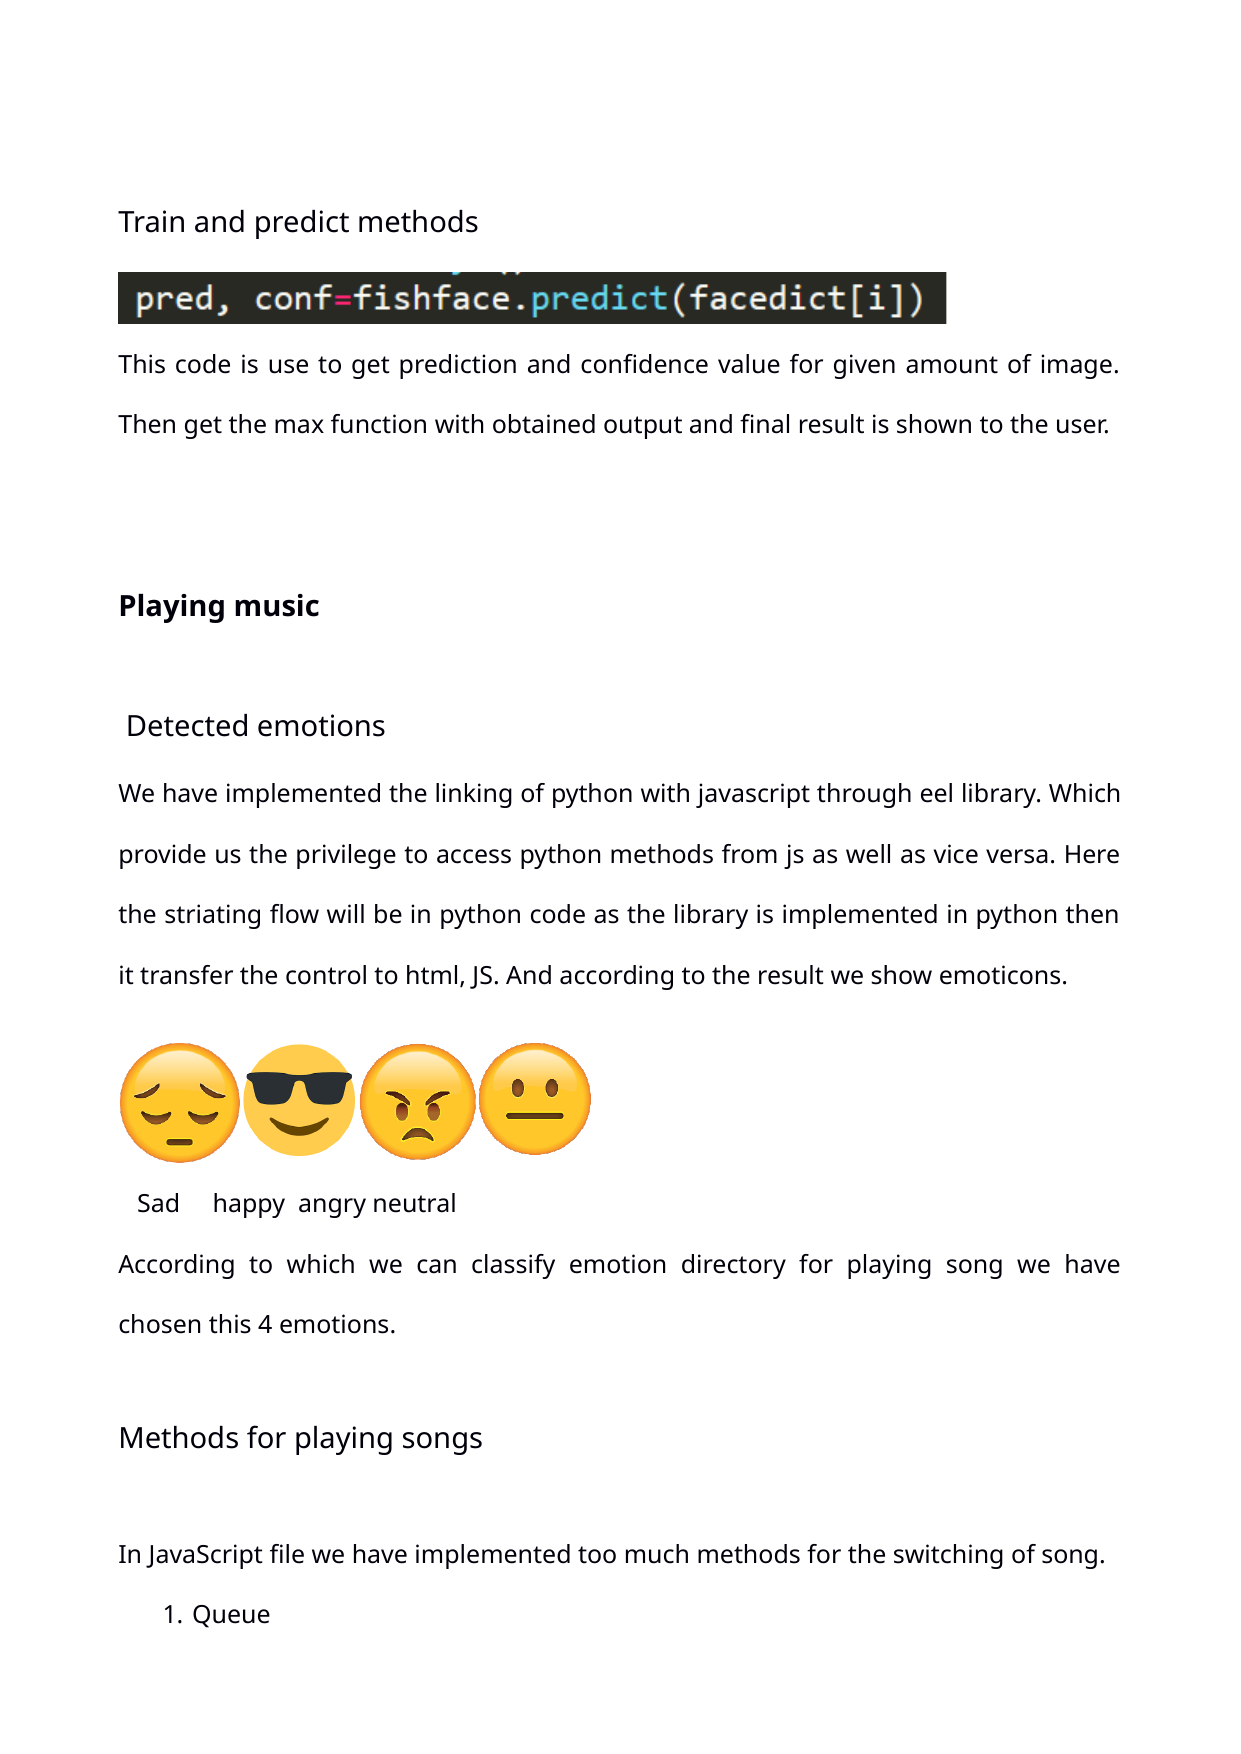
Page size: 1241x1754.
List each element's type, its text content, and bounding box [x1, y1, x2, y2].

text According to which we can classify emotion directory for playing song we have chosen this 4 emotions. [118, 1247, 1122, 1341]
text In JavaScript file we have implemented too much methods for the switching of song. [118, 1537, 1122, 1571]
text This code is use to get prediction and confidence value for given amount of image. Then get the max function with obtained output and final result is shown to the user. [118, 346, 1122, 441]
text Sad happy angry neutral [118, 1186, 1122, 1220]
text Train and predict methods [118, 202, 1122, 241]
text Methods for playing songs [118, 1417, 1122, 1457]
text We have implemented the linking of python with javascript through eel library. Which provide us the privilege to access python methods from js as well as vice versa. Here the striating flow will be in python code as the library is implemented in python then it transfer the control to html, JS. And according to the result we show emoticons. [118, 776, 1122, 992]
list Queue [162, 1597, 1122, 1631]
text Detected emotions [118, 705, 1122, 745]
text Playing music [118, 586, 1122, 625]
